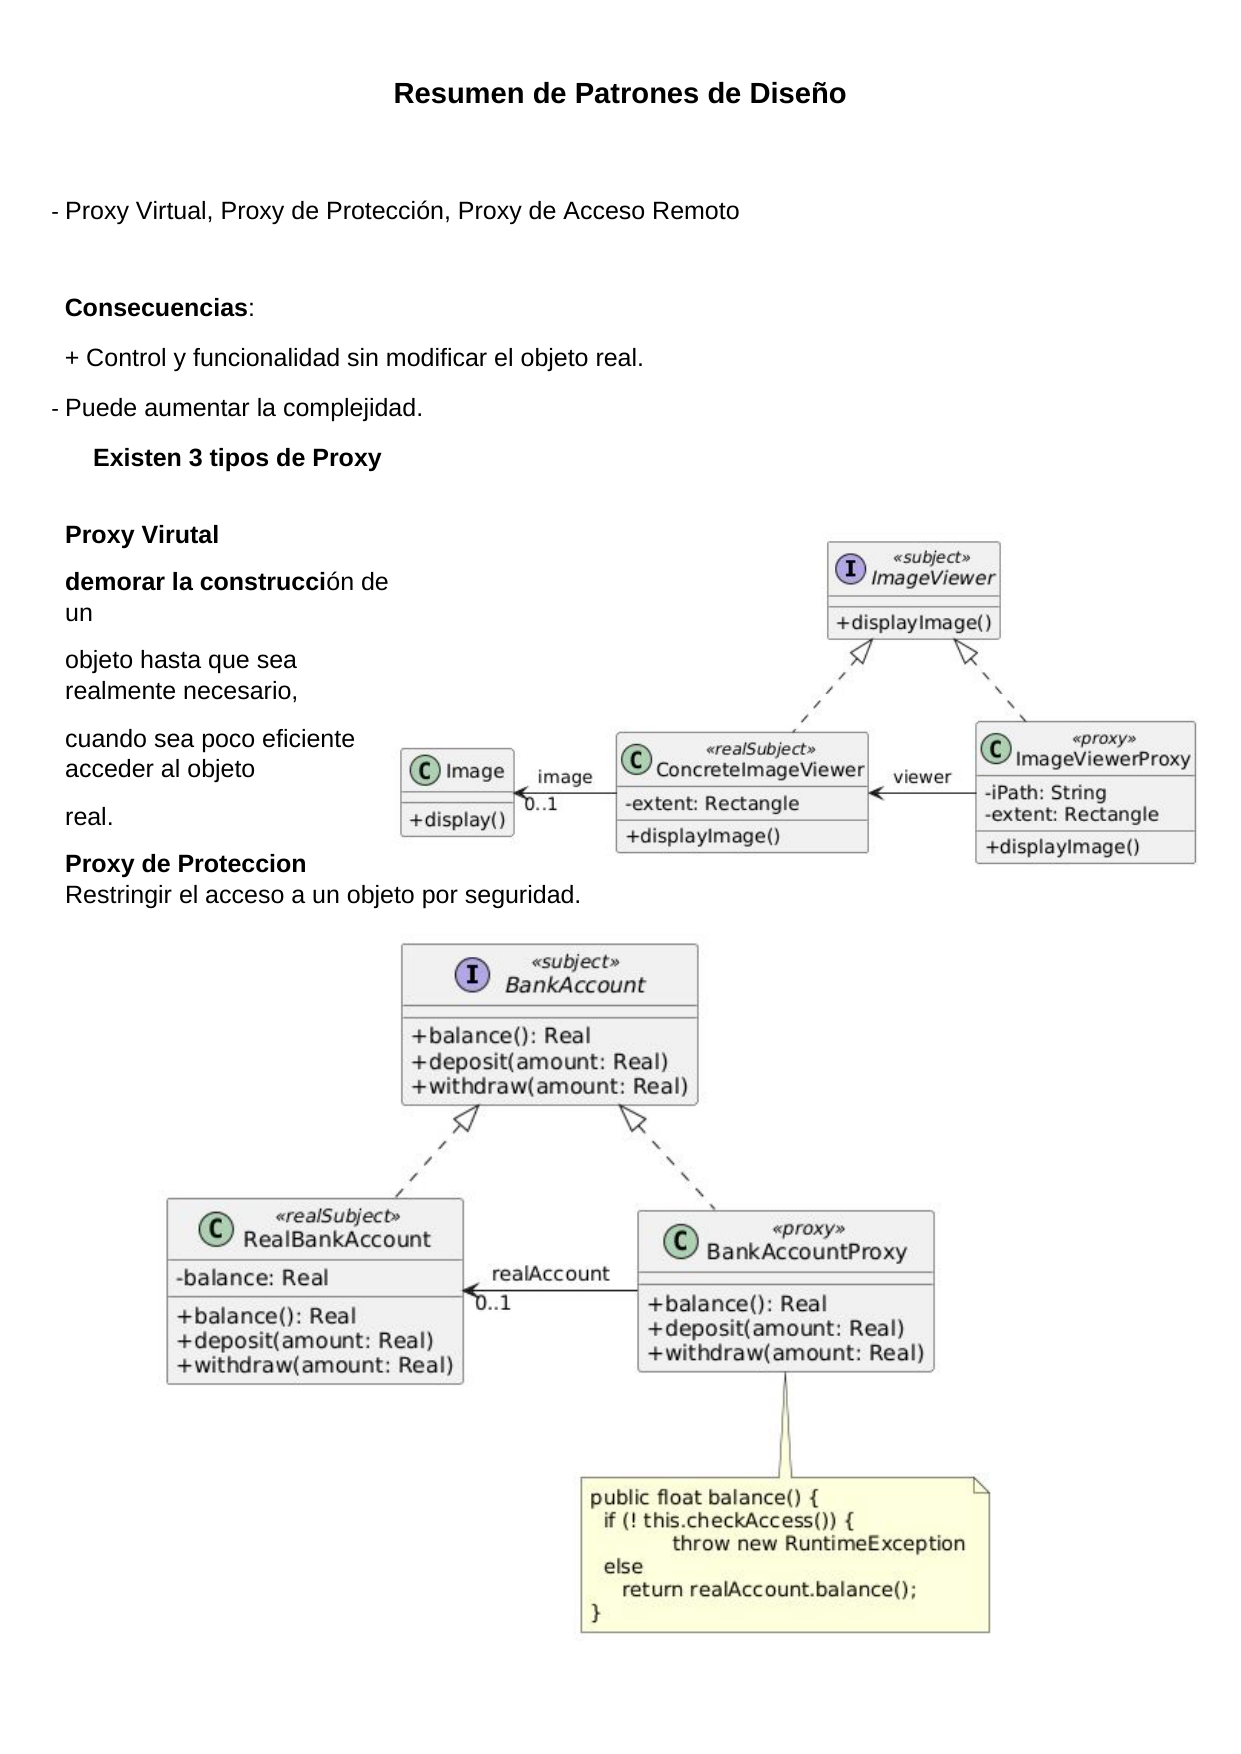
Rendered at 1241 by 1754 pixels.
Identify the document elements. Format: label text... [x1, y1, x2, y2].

list Puede aumentar la complejidad. [51, 393, 1175, 422]
text Proxy de Proteccion Restringir el acceso a un objeto por seguridad. [65, 849, 1175, 908]
picture [156, 933, 998, 1641]
text cuando sea poco eficiente acceder al objeto [65, 723, 391, 783]
text demorar la construcción de un [65, 567, 391, 627]
text real. [65, 802, 391, 830]
list Proxy Virtual, Proxy de Protección, Proxy de Acceso Remoto [51, 196, 1175, 225]
picture [391, 532, 1203, 871]
text Existen 3 tipos de Proxy [65, 443, 1175, 471]
text objeto hasta que sea realmente necesario, [65, 645, 391, 705]
text Consecuencias: [64, 293, 1175, 322]
text + Control y funcionalidad sin modificar el objeto real. [64, 343, 1175, 372]
text Proxy Virutal [65, 520, 1175, 549]
